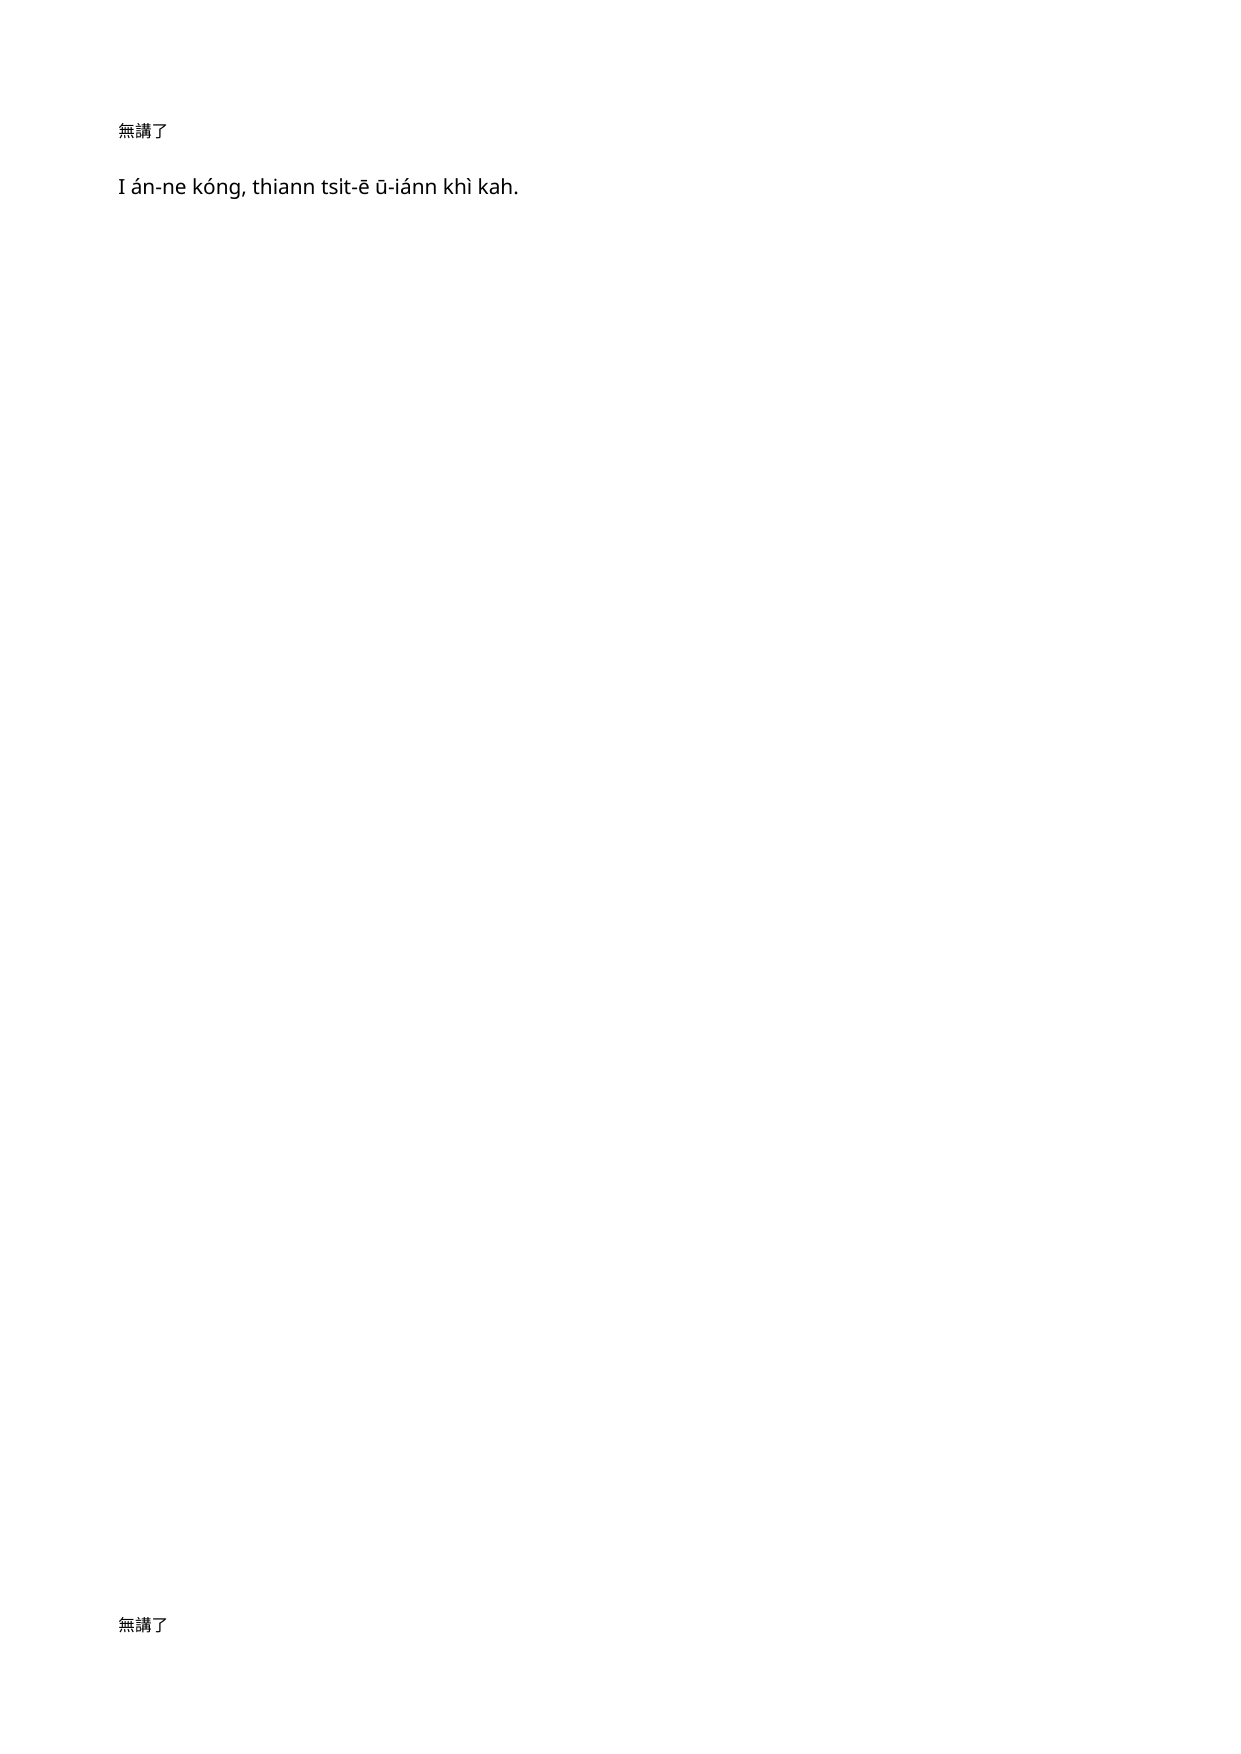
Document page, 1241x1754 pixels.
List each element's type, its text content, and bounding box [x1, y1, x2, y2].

text I án-ne kóng, thiann tsi̍t-ē ū-iánn khì kah. [118, 172, 1122, 200]
